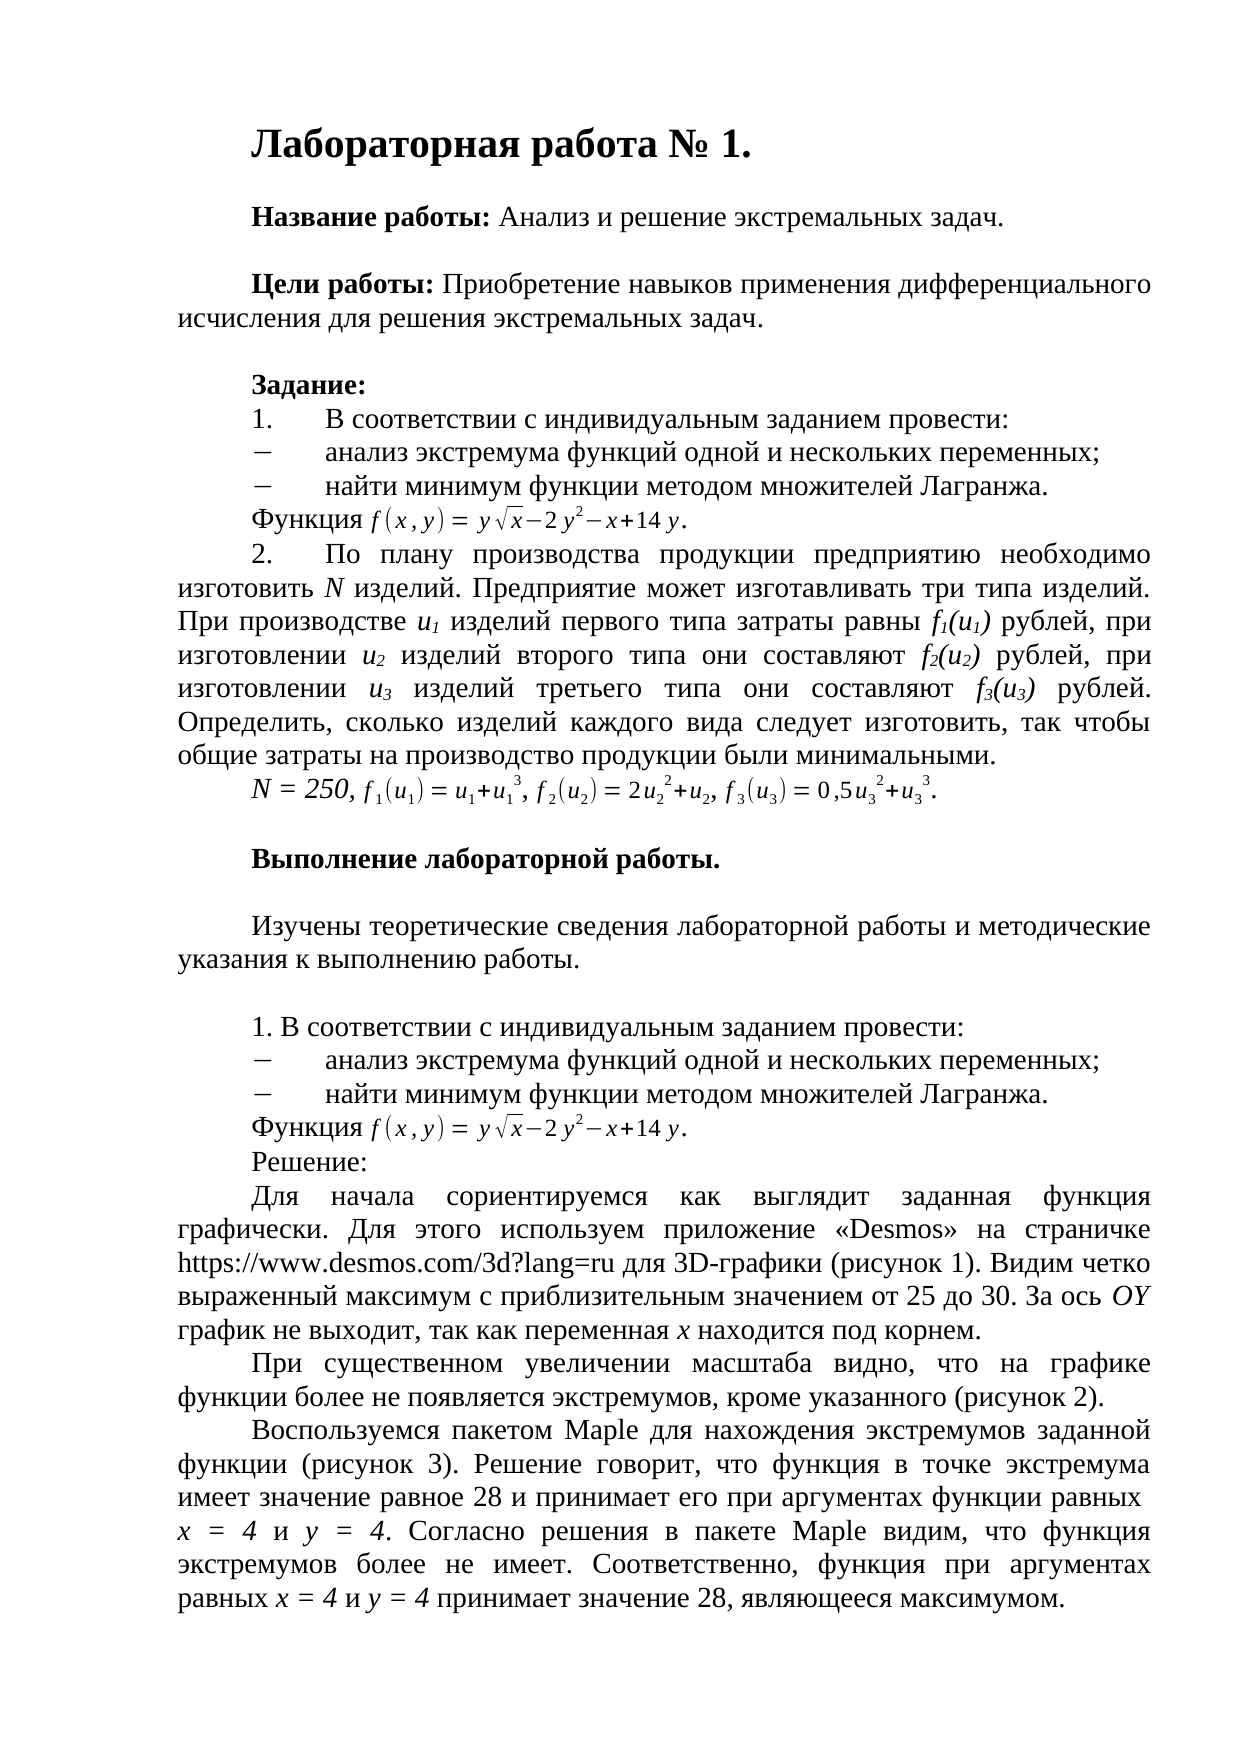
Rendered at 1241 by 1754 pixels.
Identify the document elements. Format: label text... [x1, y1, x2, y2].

list анализ экстремума функций одной и нескольких переменных; [195, 1042, 1152, 1076]
list анализ экстремума функций одной и нескольких переменных; [195, 434, 1152, 468]
text Решение: [177, 1144, 1152, 1178]
text Название работы: Анализ и решение экстремальных задач. [177, 199, 1152, 233]
text Функция . [177, 1109, 1152, 1144]
text Воспользуемся пакетом Maple для нахождения экстремумов заданной функции (рисунок 3). Решение говорит, что функция в точке экстремума имеет значение равное 28 и принимает его при аргументах функции равных x = 4 и y = 4. Согласно решения в пакете Maple видим, что функция экстремумов более не имеет. Соответственно, функция при аргументах равных x = 4 и y = 4 принимает значение 28, являющееся максимумом. [177, 1412, 1152, 1614]
text Лабораторная работа № 1. [177, 118, 1152, 166]
list В соответствии с индивидуальным заданием провести: [177, 401, 1152, 434]
text N = 250, , , . [177, 771, 1152, 807]
text 1. В соответствии с индивидуальным заданием провести: [177, 1009, 1152, 1042]
text Выполнение лабораторной работы. [177, 841, 1152, 874]
text При существенном увеличении масштаба видно, что на графике функции более не появляется экстремумов, кроме указанного (рисунок 2). [177, 1345, 1152, 1412]
text Функция . [177, 502, 1152, 536]
text Задание: [177, 367, 1152, 401]
list найти минимум функции методом множителей Лагранжа. [195, 468, 1152, 502]
text Изучены теоретические сведения лабораторной работы и методические указания к выполнению работы. [177, 908, 1152, 975]
text Для начала сориентируемся как выглядит заданная функция графически. Для этого используем приложение «Desmos» на страничке https://www.desmos.com/3d?lang=ru для 3D-графики (рисунок 1). Видим четко выраженный максимум с приблизительным значением от 25 до 30. За ось OY график не выходит, так как переменная x находится под корнем. [177, 1178, 1152, 1345]
list По плану производства продукции предприятию необходимо изготовить N изделий. Предприятие может изготавливать три типа изделий. При производстве u1 изделий первого типа затраты равны f1(u1) рублей, при изготовлении u2 изделий второго типа они составляют f2(u2) рублей, при изготовлении u3 изделий третьего типа они составляют f3(u3) рублей. Определить, сколько изделий каждого вида следует изготовить, так чтобы общие затраты на производство продукции были минимальными. [177, 536, 1152, 771]
list найти минимум функции методом множителей Лагранжа. [195, 1076, 1152, 1109]
text Цели работы: Приобретение навыков применения дифференциального исчисления для решения экстремальных задач. [177, 267, 1152, 334]
